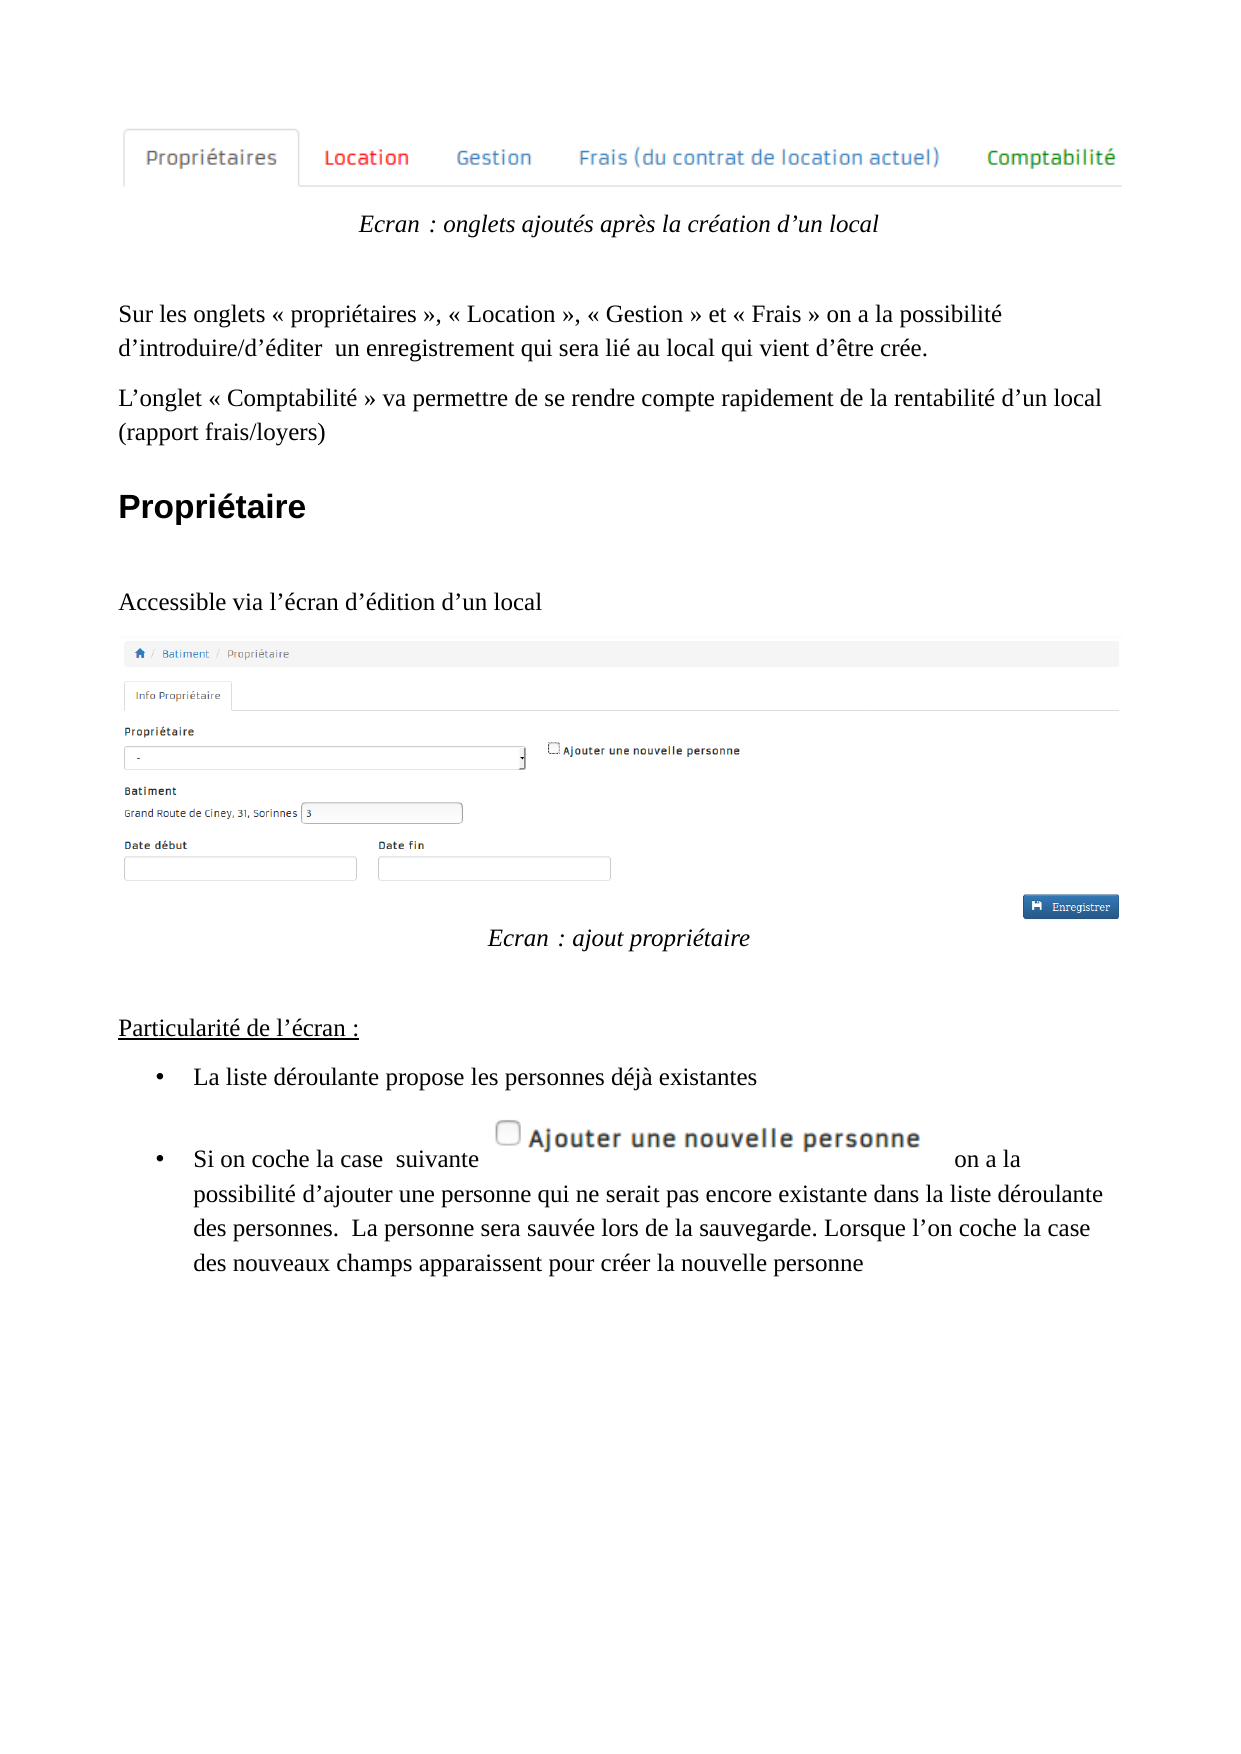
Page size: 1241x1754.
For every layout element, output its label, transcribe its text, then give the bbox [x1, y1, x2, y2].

text Sur les onglets « propriétaires », « Location », « Gestion » et « Frais » on a la possibilité d’introduire/d’éditer un enregistrement qui sera lié au local qui vient d’être crée. [118, 299, 1122, 362]
text Accessible via l’écran d’édition d’un local [118, 587, 1122, 616]
subtitle Propriétaire [118, 487, 1122, 526]
picture [118, 636, 1123, 924]
text Particularité de l’écran : [118, 1013, 1122, 1042]
picture [485, 1111, 948, 1168]
list Si on coche la case suivante on a la possibilité d’ajouter une personne qui ne serait pas encore existante dans la liste déroulante des personnes. La personne sera sauvée lors de la sauvegarde. Lorsque l’on coche la case des nouveaux champs apparaissent pour créer la nouvelle personne [156, 1112, 1122, 1277]
list La liste déroulante propose les personnes déjà existantes [156, 1062, 1122, 1091]
text L’onglet « Comptabilité » va permettre de se rendre compte rapidement de la rentabilité d’un local (rapport frais/loyers) [118, 383, 1122, 446]
text Ecran : ajout propriétaire [118, 924, 1122, 952]
picture [118, 118, 1123, 209]
text Ecran : onglets ajoutés après la création d’un local [118, 209, 1122, 237]
